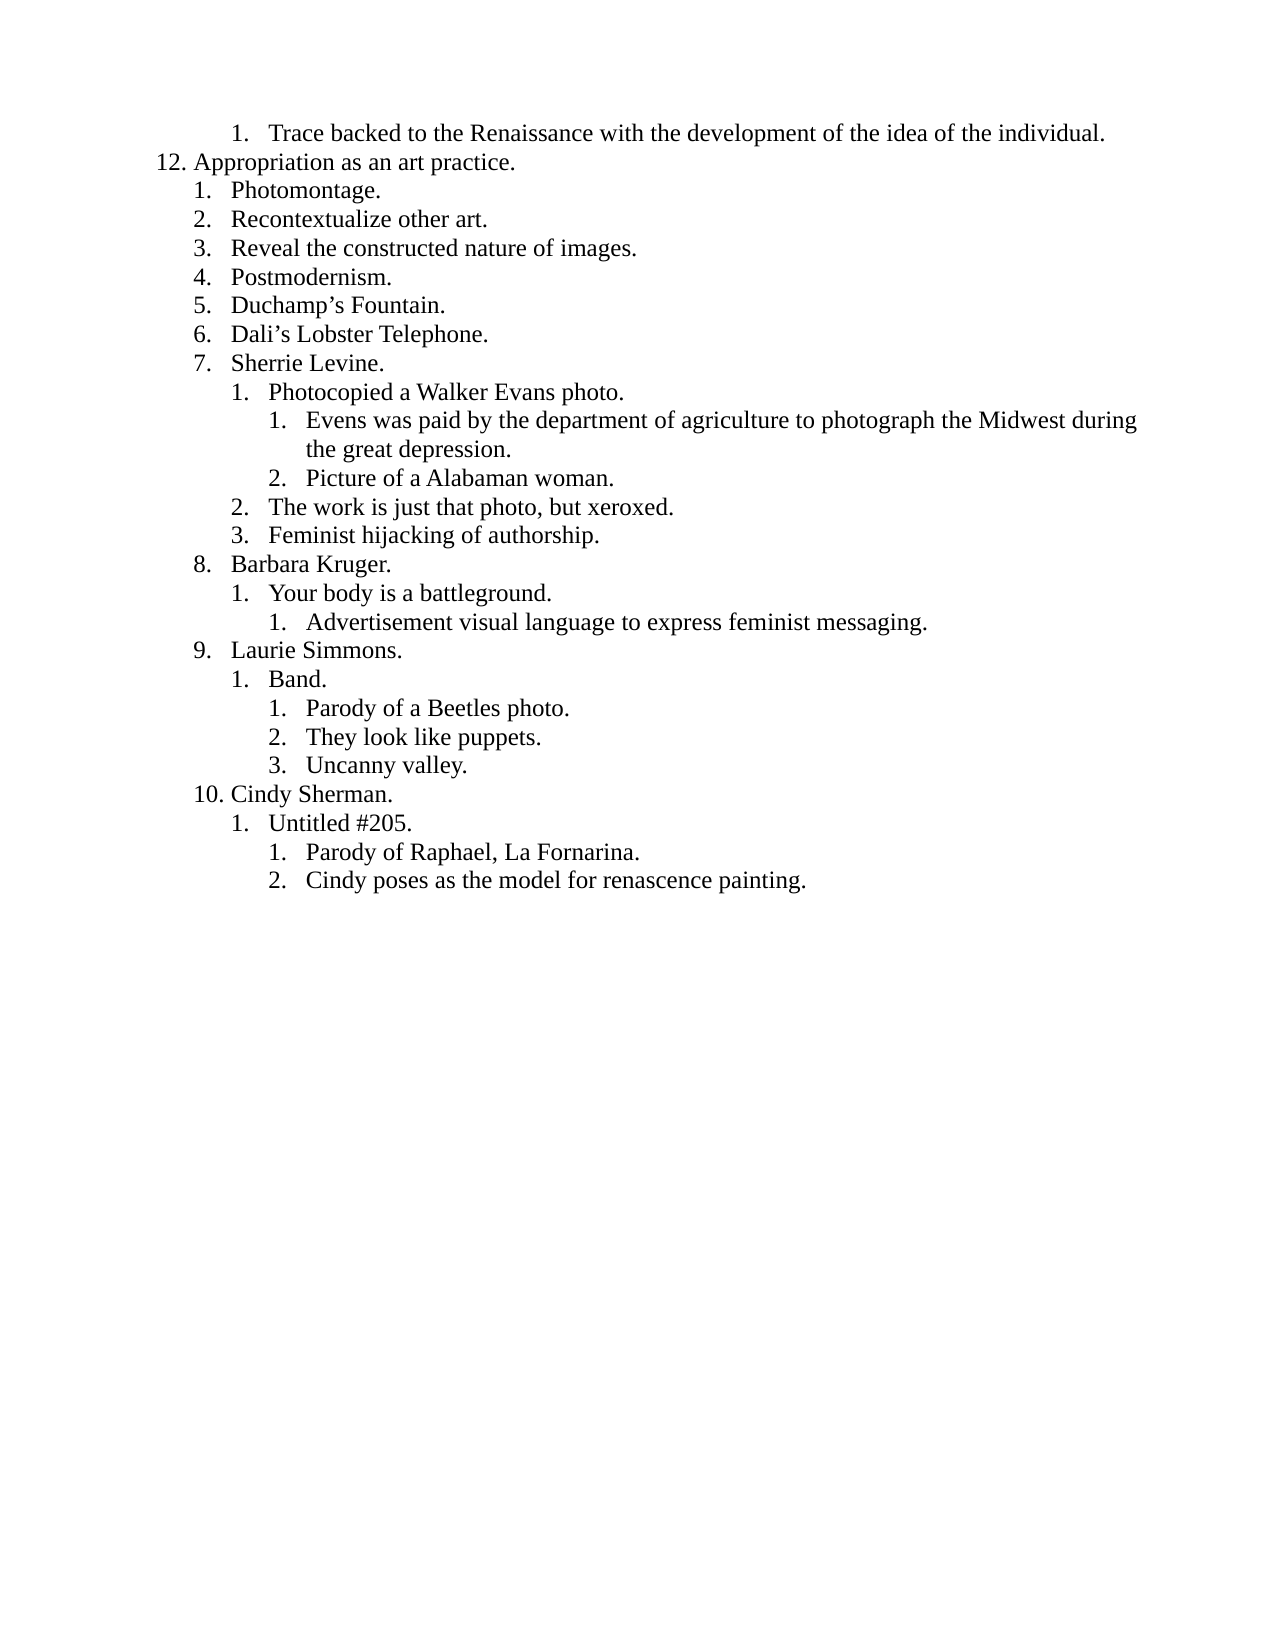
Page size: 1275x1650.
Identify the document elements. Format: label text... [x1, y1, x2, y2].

list Untitled #205. [231, 808, 1157, 837]
list Advertisement visual language to express feminist messaging. [268, 607, 1157, 636]
list Parody of a Beetles photo. [268, 693, 1157, 722]
list Uncanny valley. [268, 751, 1157, 779]
list Postmodernism. [193, 262, 1157, 291]
list Laurie Simmons. [193, 636, 1157, 664]
list Trace backed to the Renaissance with the development of the idea of the individual. [231, 118, 1157, 147]
list Parody of Raphael, La Fornarina. [268, 837, 1157, 866]
list Evens was paid by the department of agriculture to photograph the Midwest during the great depression. [268, 406, 1157, 463]
list Appropriation as an art practice. [156, 147, 1157, 176]
list They look like puppets. [268, 722, 1157, 751]
list Cindy Sherman. [193, 779, 1157, 808]
list Picture of a Alabaman woman. [268, 463, 1157, 492]
list Recontextualize other art. [193, 204, 1157, 233]
list Photomontage. [193, 176, 1157, 204]
list Barbara Kruger. [193, 549, 1157, 578]
list Dali’s Lobster Telephone. [193, 319, 1157, 348]
list Duchamp’s Fountain. [193, 291, 1157, 319]
list Band. [231, 664, 1157, 693]
list Cindy poses as the model for renascence painting. [268, 866, 1157, 894]
list Sherrie Levine. [193, 348, 1157, 377]
list Photocopied a Walker Evans photo. [231, 377, 1157, 406]
list Feminist hijacking of authorship. [231, 521, 1157, 549]
list Reveal the constructed nature of images. [193, 233, 1157, 262]
list The work is just that photo, but xeroxed. [231, 492, 1157, 521]
list Your body is a battleground. [231, 578, 1157, 607]
